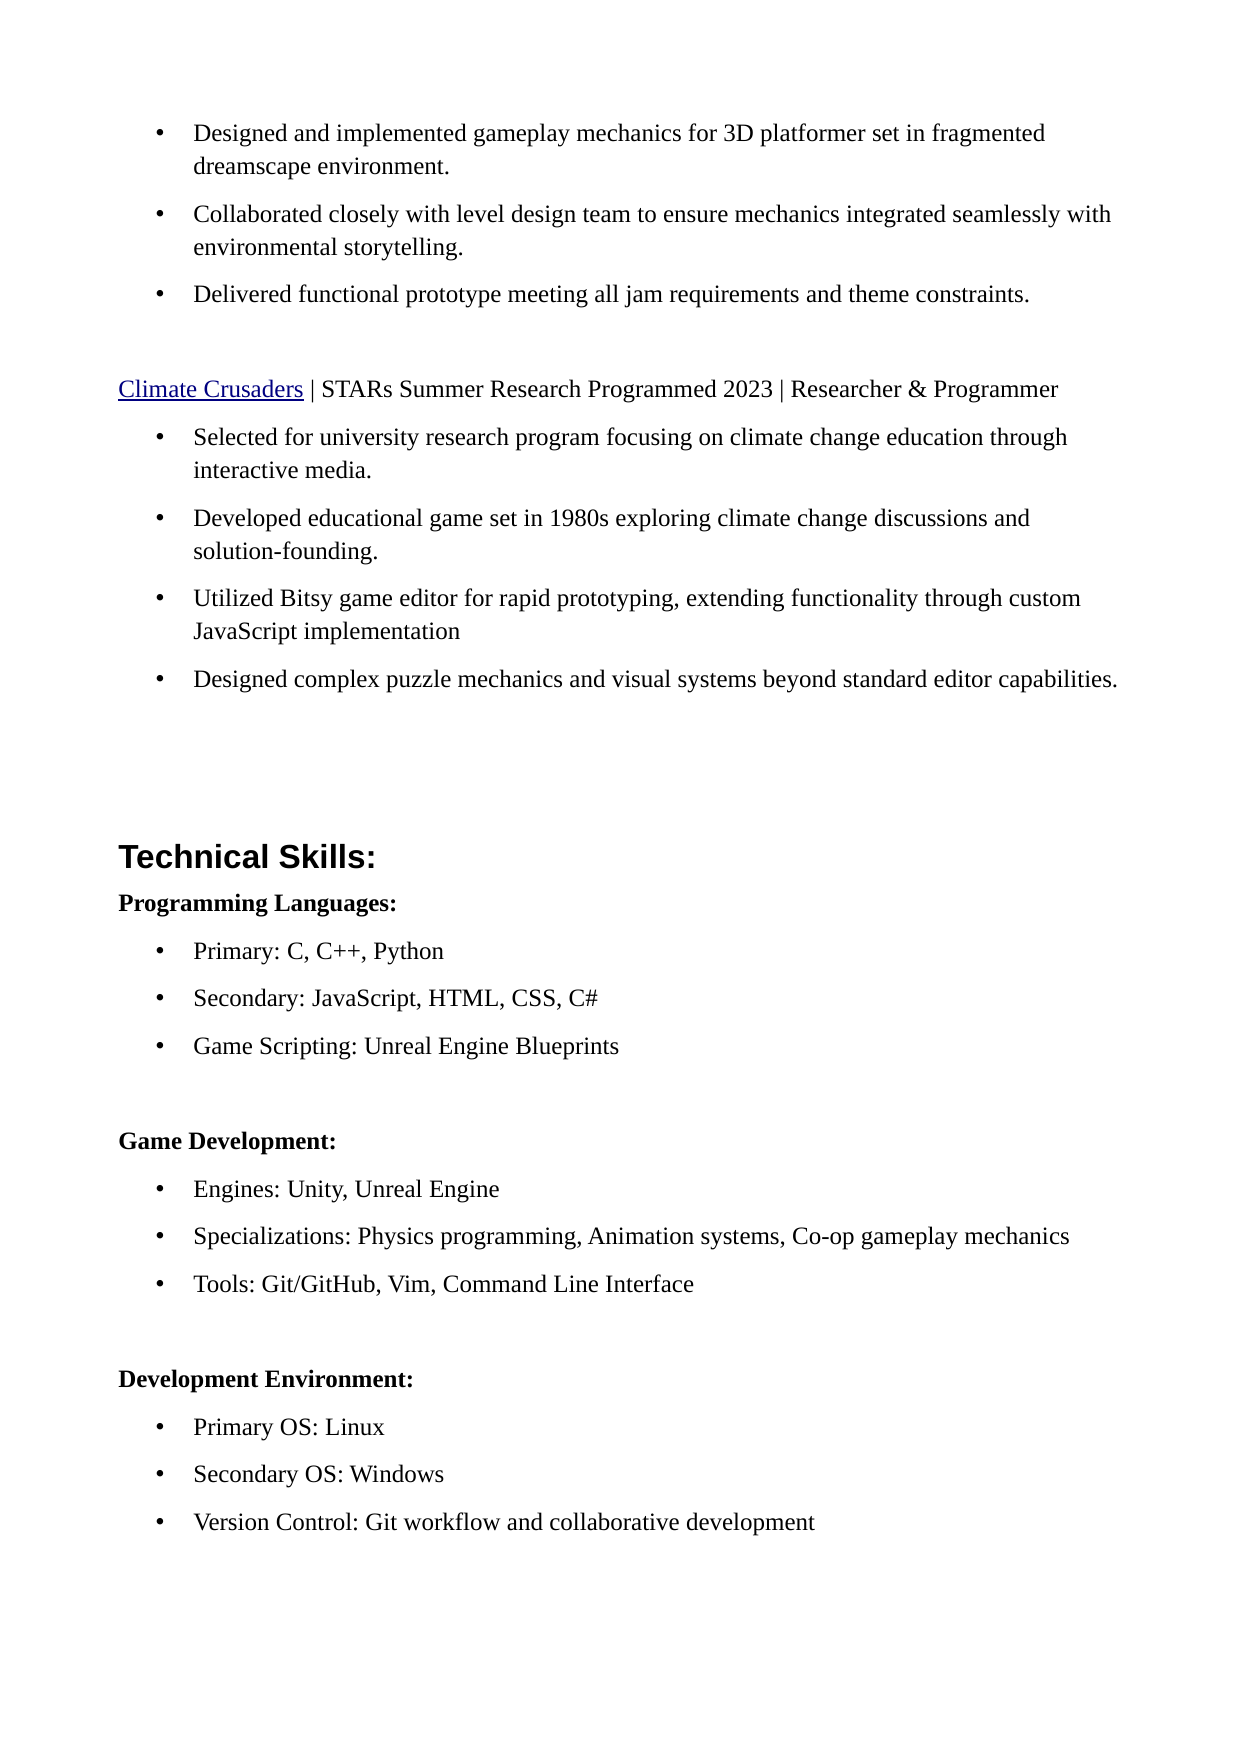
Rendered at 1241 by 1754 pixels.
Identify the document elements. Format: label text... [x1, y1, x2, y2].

list Secondary OS: Windows [156, 1459, 1122, 1488]
text Programming Languages: [118, 888, 1122, 917]
list Collaborated closely with level design team to ensure mechanics integrated seamlessly with environmental storytelling. [156, 199, 1122, 261]
text Climate Crusaders | STARs Summer Research Programmed 2023 | Researcher & Programmer [118, 374, 1122, 403]
list Primary OS: Linux [156, 1412, 1122, 1441]
list Tools: Git/GitHub, Vim, Command Line Interface [156, 1269, 1122, 1298]
list Developed educational game set in 1980s exploring climate change discussions and solution-founding. [156, 503, 1122, 564]
list Utilized Bitsy game editor for rapid prototyping, extending functionality through custom JavaScript implementation [156, 583, 1122, 645]
list Selected for university research program focusing on climate change education through interactive media. [156, 422, 1122, 484]
list Specializations: Physics programming, Animation systems, Co-op gameplay mechanics [156, 1221, 1122, 1250]
text Game Development: [118, 1126, 1122, 1155]
list Version Control: Git workflow and collaborative development [156, 1507, 1122, 1536]
list Game Scripting: Unreal Engine Blueprints [156, 1031, 1122, 1060]
list Primary: C, C++, Python [156, 936, 1122, 964]
list Engines: Unity, Unreal Engine [156, 1174, 1122, 1203]
text Development Environment: [118, 1364, 1122, 1393]
list Secondary: JavaScript, HTML, CSS, C# [156, 983, 1122, 1012]
list Designed complex puzzle mechanics and visual systems beyond standard editor capabilities. [156, 664, 1122, 726]
subtitle Technical Skills: [118, 837, 1122, 876]
list Designed and implemented gameplay mechanics for 3D platformer set in fragmented dreamscape environment. [156, 118, 1122, 180]
list Delivered functional prototype meeting all jam requirements and theme constraints. [156, 279, 1122, 308]
